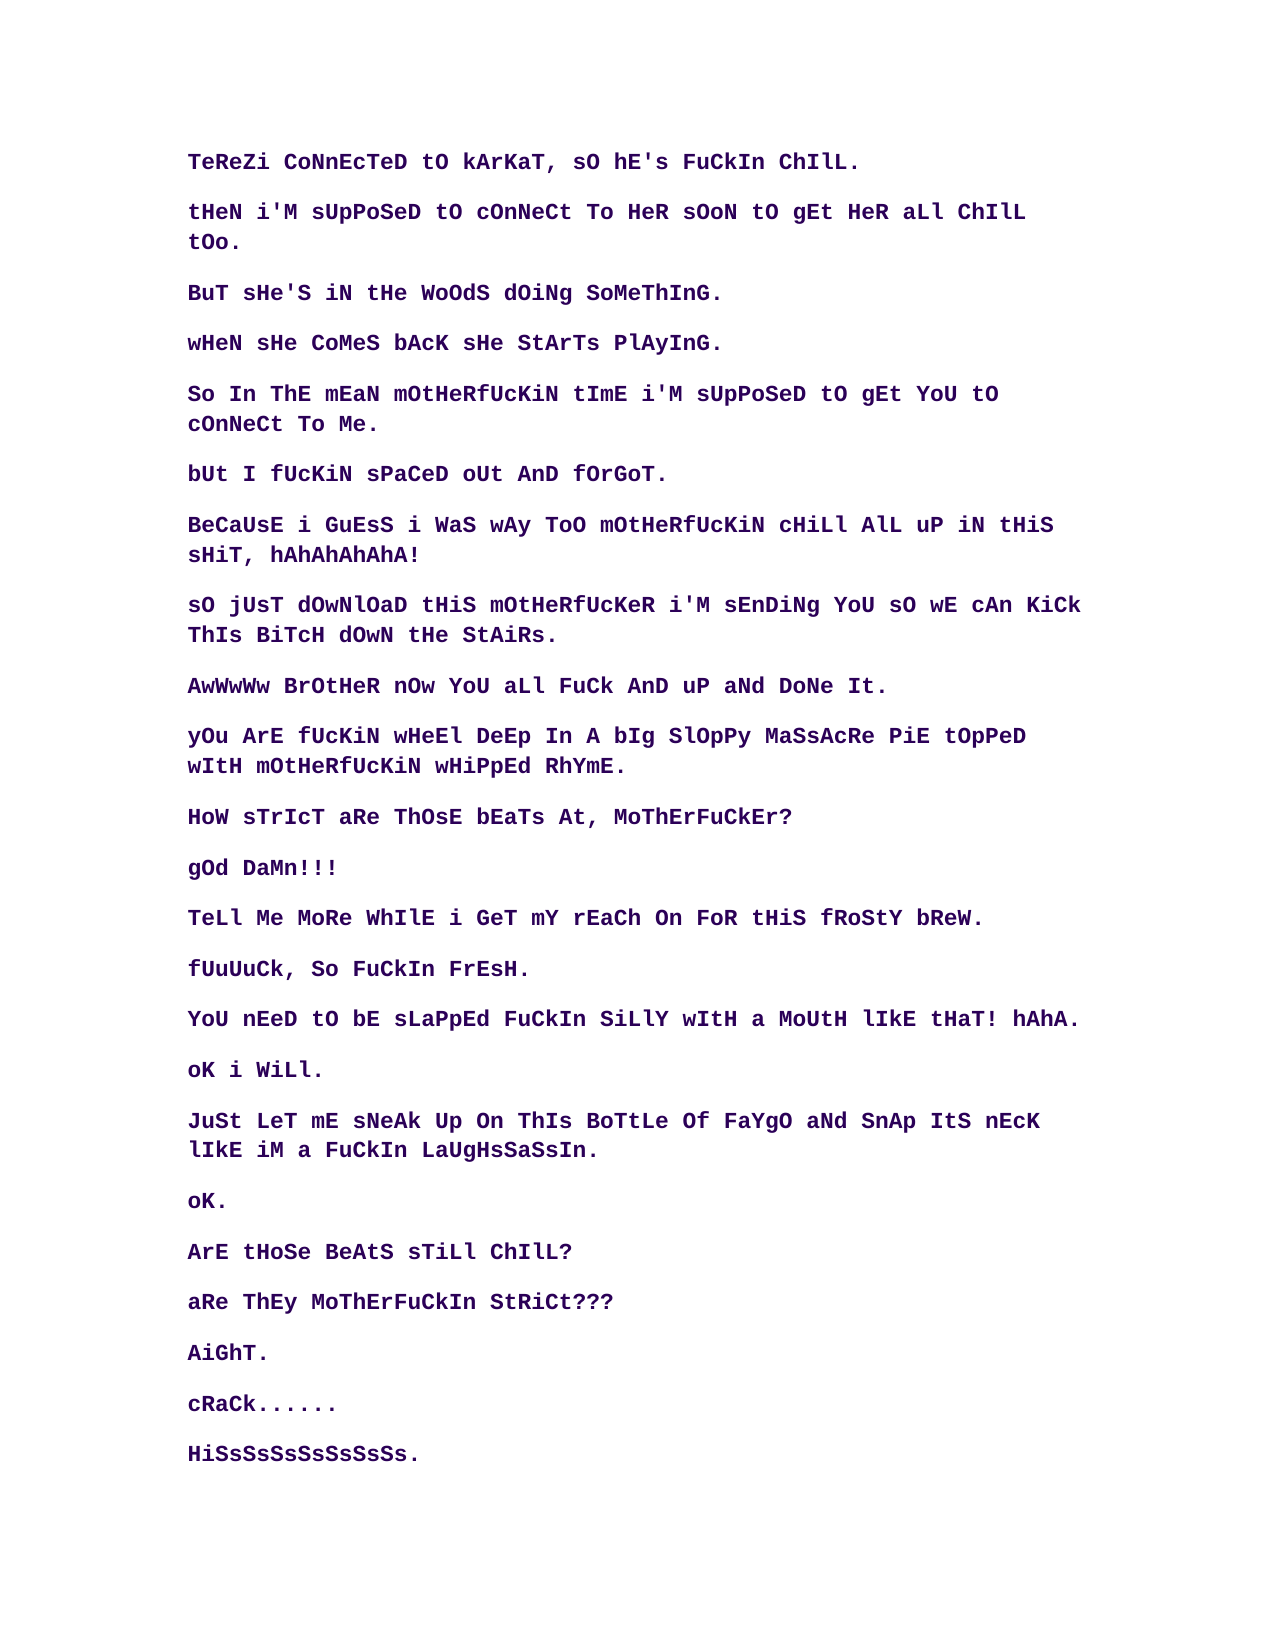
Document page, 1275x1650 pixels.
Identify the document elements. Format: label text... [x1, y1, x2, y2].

text yOu ArE fUcKiN wHeEl DeEp In A bIg SlOpPy MaSsAcRe PiE tOpPeD wItH mOtHeRfUcKiN wHiPpEd RhYmE. [187, 725, 1087, 781]
text fUuUuCk, So FuCkIn FrEsH. [187, 957, 1087, 983]
text HiSsSsSsSsSsSsSs. [187, 1442, 1087, 1468]
text tHeN i'M sUpPoSeD tO cOnNeCt To HeR sOoN tO gEt HeR aLl ChIlL tOo. [187, 201, 1087, 256]
text YoU nEeD tO bE sLaPpEd FuCkIn SiLlY wItH a MoUtH lIkE tHaT! hAhA. [187, 1008, 1087, 1034]
text aRe ThEy MoThErFuCkIn StRiCt??? [187, 1291, 1087, 1317]
text ArE tHoSe BeAtS sTiLl ChIlL? [187, 1240, 1087, 1266]
text cRaCk...... [187, 1392, 1087, 1418]
text gOd DaMn!!! [187, 856, 1087, 882]
text AiGhT. [187, 1341, 1087, 1367]
text oK i WiLl. [187, 1058, 1087, 1084]
text wHeN sHe CoMeS bAcK sHe StArTs PlAyInG. [187, 332, 1087, 358]
text So In ThE mEaN mOtHeRfUcKiN tImE i'M sUpPoSeD tO gEt YoU tO cOnNeCt To Me. [187, 382, 1087, 438]
text JuSt LeT mE sNeAk Up On ThIs BoTtLe Of FaYgO aNd SnAp ItS nEcK lIkE iM a FuCkIn LaUgHsSaSsIn. [187, 1109, 1087, 1165]
text oK. [187, 1189, 1087, 1215]
text bUt I fUcKiN sPaCeD oUt AnD fOrGoT. [187, 463, 1087, 489]
text BeCaUsE i GuEsS i WaS wAy ToO mOtHeRfUcKiN cHiLl AlL uP iN tHiS sHiT, hAhAhAhAhA! [187, 513, 1087, 569]
text HoW sTrIcT aRe ThOsE bEaTs At, MoThErFuCkEr? [187, 805, 1087, 831]
text TeLl Me MoRe WhIlE i GeT mY rEaCh On FoR tHiS fRoStY bReW. [187, 906, 1087, 932]
text TeReZi CoNnEcTeD tO kArKaT, sO hE's FuCkIn ChIlL. [187, 150, 1087, 176]
text AwWwWw BrOtHeR nOw YoU aLl FuCk AnD uP aNd DoNe It. [187, 674, 1087, 700]
text sO jUsT dOwNlOaD tHiS mOtHeRfUcKeR i'M sEnDiNg YoU sO wE cAn KiCk ThIs BiTcH dOwN tHe StAiRs. [187, 594, 1087, 649]
text BuT sHe'S iN tHe WoOdS dOiNg SoMeThInG. [187, 281, 1087, 307]
